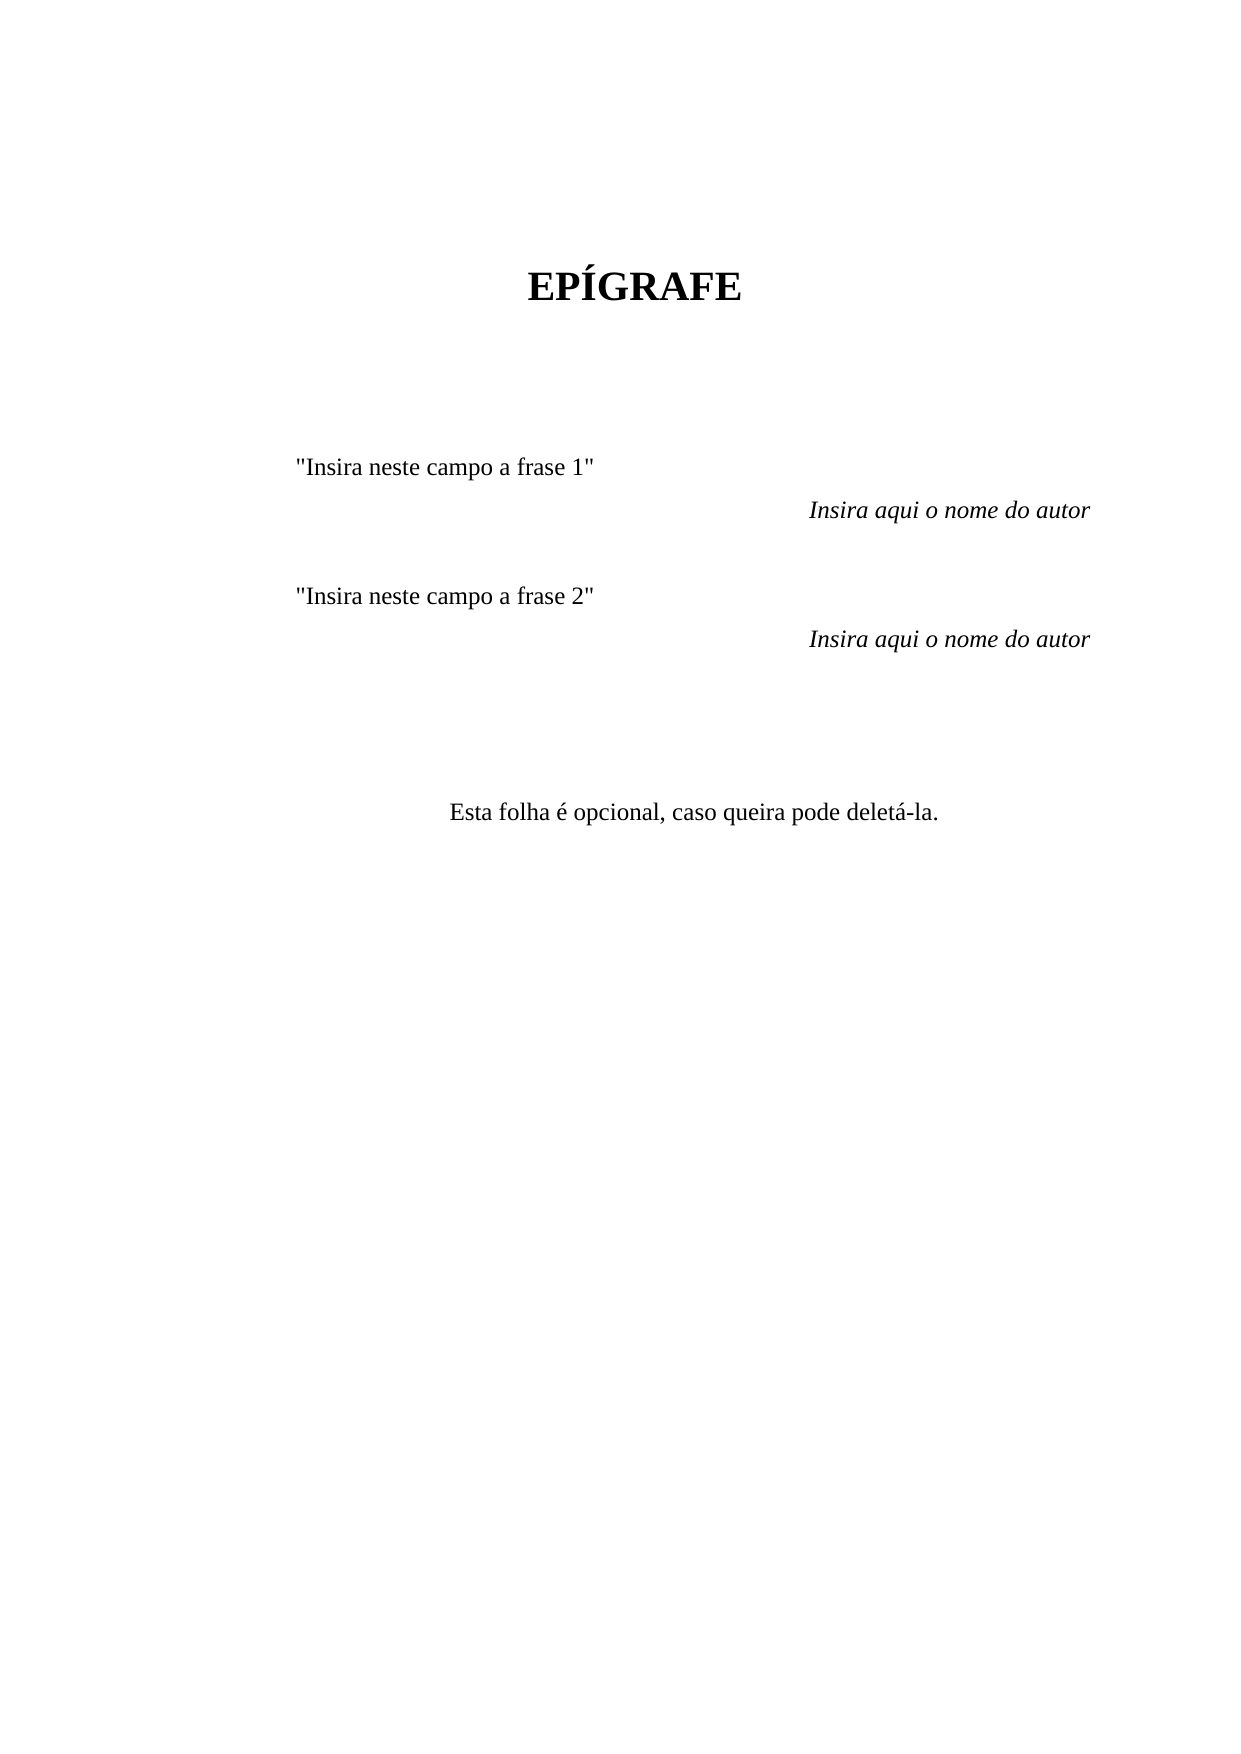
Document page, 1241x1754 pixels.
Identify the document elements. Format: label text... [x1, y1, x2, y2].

text EPÍGRAFE [177, 262, 1092, 309]
text "Insira neste campo a frase 1" [177, 452, 1092, 481]
text "Insira neste campo a frase 2" [177, 581, 1092, 610]
text Insira aqui o nome do autor [177, 495, 1092, 524]
text Esta folha é opcional, caso queira pode deletá-la. [177, 797, 1092, 826]
text Insira aqui o nome do autor [177, 624, 1092, 653]
